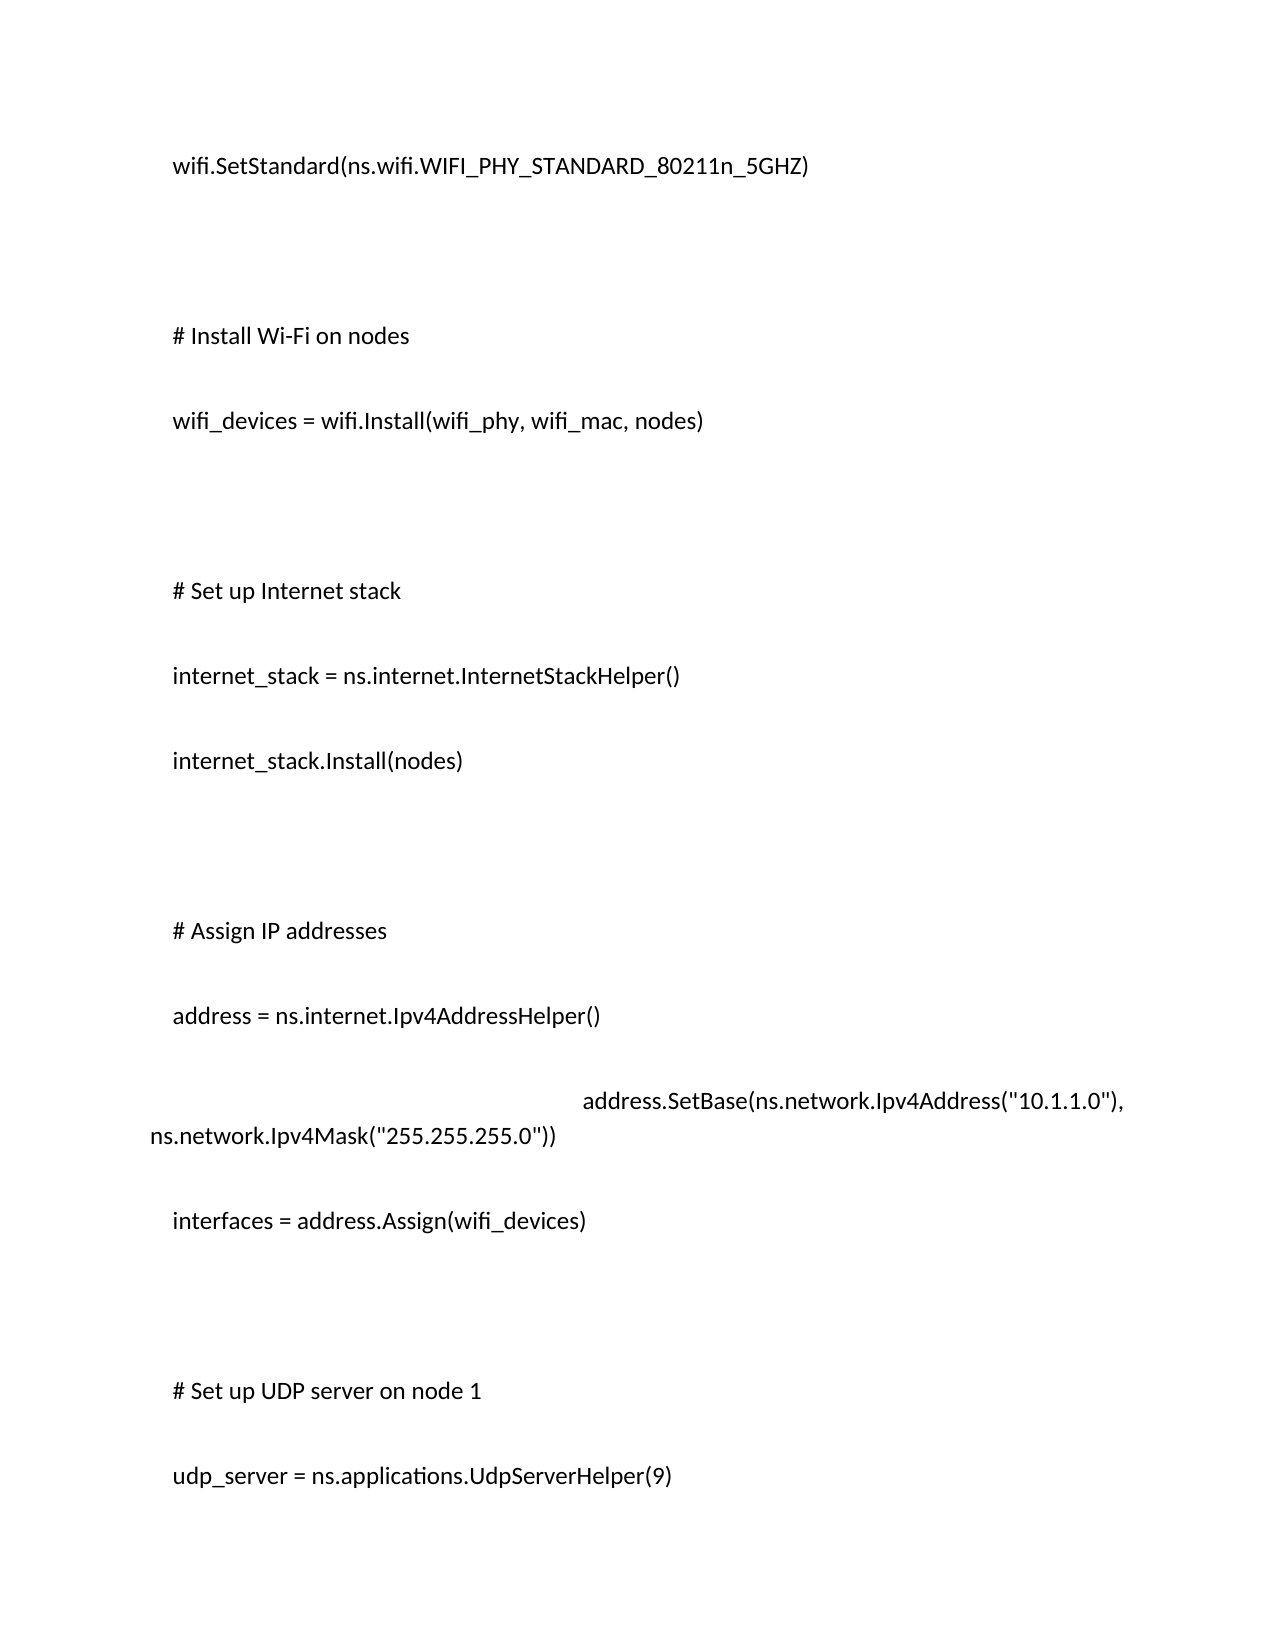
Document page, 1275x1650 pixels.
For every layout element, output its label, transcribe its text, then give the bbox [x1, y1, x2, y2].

text # Set up Internet stack [150, 575, 1125, 606]
text address = ns.internet.Ipv4AddressHelper() [150, 1000, 1125, 1031]
text wifi.SetStandard(ns.wifi.WIFI_PHY_STANDARD_80211n_5GHZ) [150, 150, 1125, 181]
text # Assign IP addresses [150, 915, 1125, 946]
text address.SetBase(ns.network.Ipv4Address("10.1.1.0"), ns.network.Ipv4Mask("255.255.255.0")) [150, 1085, 1125, 1151]
text # Set up UDP server on node 1 [150, 1375, 1125, 1406]
text interfaces = address.Assign(wifi_devices) [150, 1205, 1125, 1236]
text internet_stack.Install(nodes) [150, 745, 1125, 776]
text # Install Wi-Fi on nodes [150, 320, 1125, 351]
text udp_server = ns.applications.UdpServerHelper(9) [150, 1460, 1125, 1491]
text internet_stack = ns.internet.InternetStackHelper() [150, 660, 1125, 691]
text wifi_devices = wifi.Install(wifi_phy, wifi_mac, nodes) [150, 405, 1125, 436]
